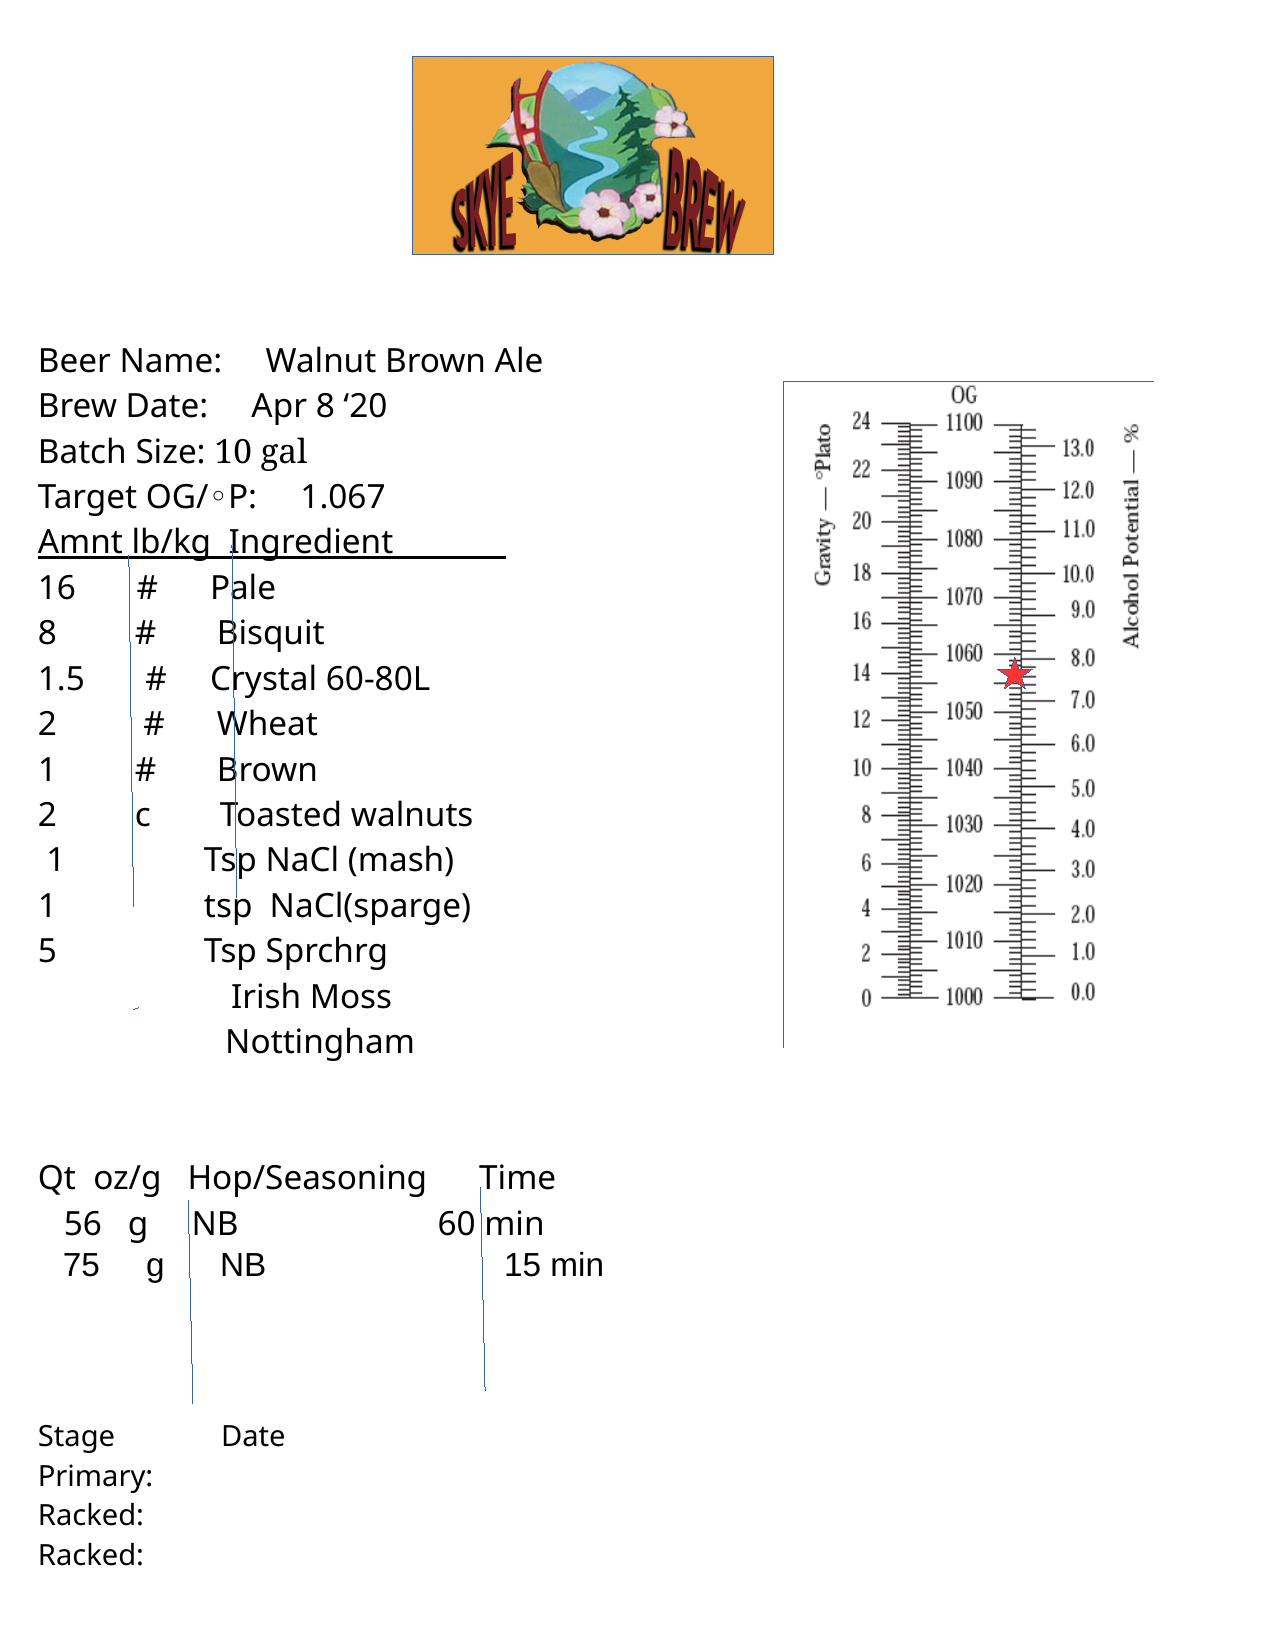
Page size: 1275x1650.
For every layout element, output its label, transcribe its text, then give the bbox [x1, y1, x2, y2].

text Qt oz/g Hop/Seasoning Time [38, 1154, 1237, 1199]
text 8 # Bisquit [233, 609, 783, 654]
text 1 # Brown [132, 745, 235, 791]
text 2 c Toasted walnuts [1154, 791, 1237, 836]
text 2 # Wheat [1154, 700, 1237, 745]
text 2 c Toasted walnuts [38, 791, 235, 836]
text 16 # Pale [233, 564, 783, 609]
text [1154, 927, 1237, 972]
text Beer Name: Walnut Brown Ale [38, 337, 1237, 382]
text [1154, 473, 1237, 518]
text Primary: [38, 1455, 1237, 1494]
text 1.5 [38, 654, 130, 700]
text 1 Tsp NaCl (mash) [38, 836, 783, 882]
text 2 # Wheat [235, 700, 783, 745]
text Batch Size: 10 gal [38, 427, 783, 473]
text 8 # Bisquit [1154, 609, 1237, 654]
text [1154, 972, 1237, 1018]
text [1154, 518, 1237, 564]
text # Crystal 60-80L [131, 654, 783, 700]
text 8 # Bisquit [38, 609, 233, 654]
text [1154, 882, 1237, 927]
text 16 # Pale [38, 564, 232, 609]
text 2 # Wheat [38, 700, 234, 745]
text 5 Tsp Sprchrg [38, 927, 783, 972]
text [1154, 427, 1237, 473]
text [1154, 654, 1237, 700]
text 16 # Pale [1154, 564, 1237, 609]
text 1 # Brown [1154, 745, 1237, 791]
text 2 c Toasted walnuts [236, 791, 783, 836]
text [1154, 382, 1237, 427]
text 56 g NB 60 min [38, 1199, 1237, 1245]
text Nottingham [38, 1018, 1237, 1063]
text Brew Date: Apr 8 ‘20 [38, 382, 783, 427]
text [1154, 836, 1237, 882]
text 1 # Brown [235, 745, 783, 791]
text Racked: [38, 1534, 1237, 1574]
text Stage Date [38, 1370, 1237, 1455]
text Racked: [38, 1494, 1237, 1534]
text Amnt lb/kg Ingredient [38, 518, 783, 564]
text Target OG/◦P: 1.067 [38, 473, 783, 518]
text Irish Moss [38, 972, 783, 1018]
text 1 tsp NaCl(sparge) [38, 882, 783, 927]
text 75 g NB 15 min [38, 1245, 1237, 1283]
text 1 # Brown [38, 745, 131, 791]
